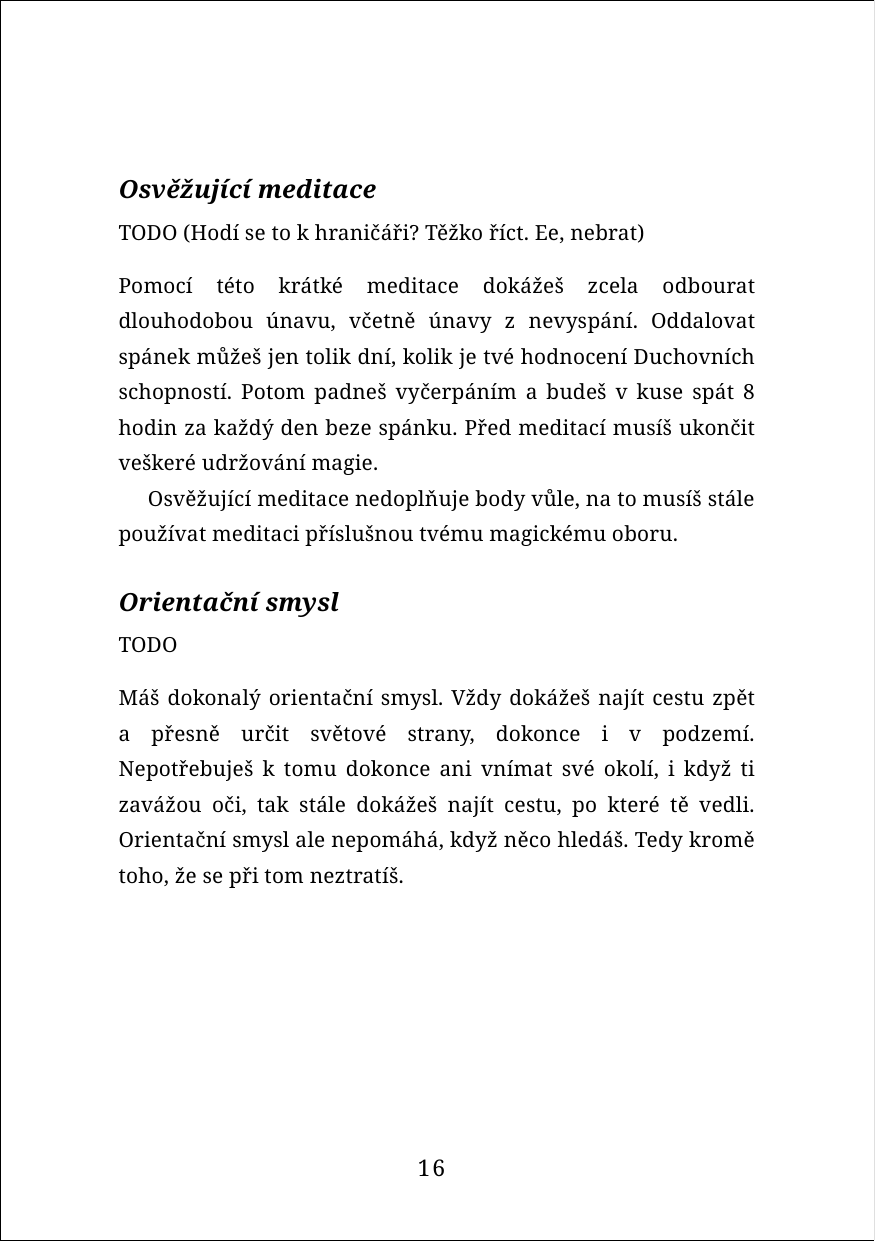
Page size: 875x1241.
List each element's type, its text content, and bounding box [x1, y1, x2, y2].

text TODO [118, 630, 756, 659]
subtitle Osvěžující meditace [118, 172, 756, 206]
text TODO (Hodí se to k hraničáři? Těžko říct. Ee, nebrat) [118, 218, 756, 246]
text Máš dokonalý orientační smysl. Vždy dokážeš najít cestu zpět a přesně určit světové strany, dokonce i v podzemí. Nepotřebuješ k tomu dokonce ani vnímat své okolí, i když ti zavážou oči, tak stále dokážeš najít cestu, po které tě vedli. Orientační smysl ale nepomáhá, když něco hledáš. Tedy kromě toho, že se při tom neztratíš. [118, 683, 756, 889]
subtitle Orientační smysl [118, 584, 756, 618]
text Pomocí této krátké meditace dokážeš zcela odbourat dlouhodobou únavu, včetně únavy z nevyspání. Oddalovat spánek můžeš jen tolik dní, kolik je tvé hodnocení Duchovních schopností. Potom padneš vyčerpáním a budeš v kuse spát 8 hodin za každý den beze spánku. Před meditací musíš ukončit veškeré udržování magie. Osvěžující meditace nedoplňuje body vůle, na to musíš stále používat meditaci příslušnou tvému magickému oboru. [118, 271, 756, 548]
